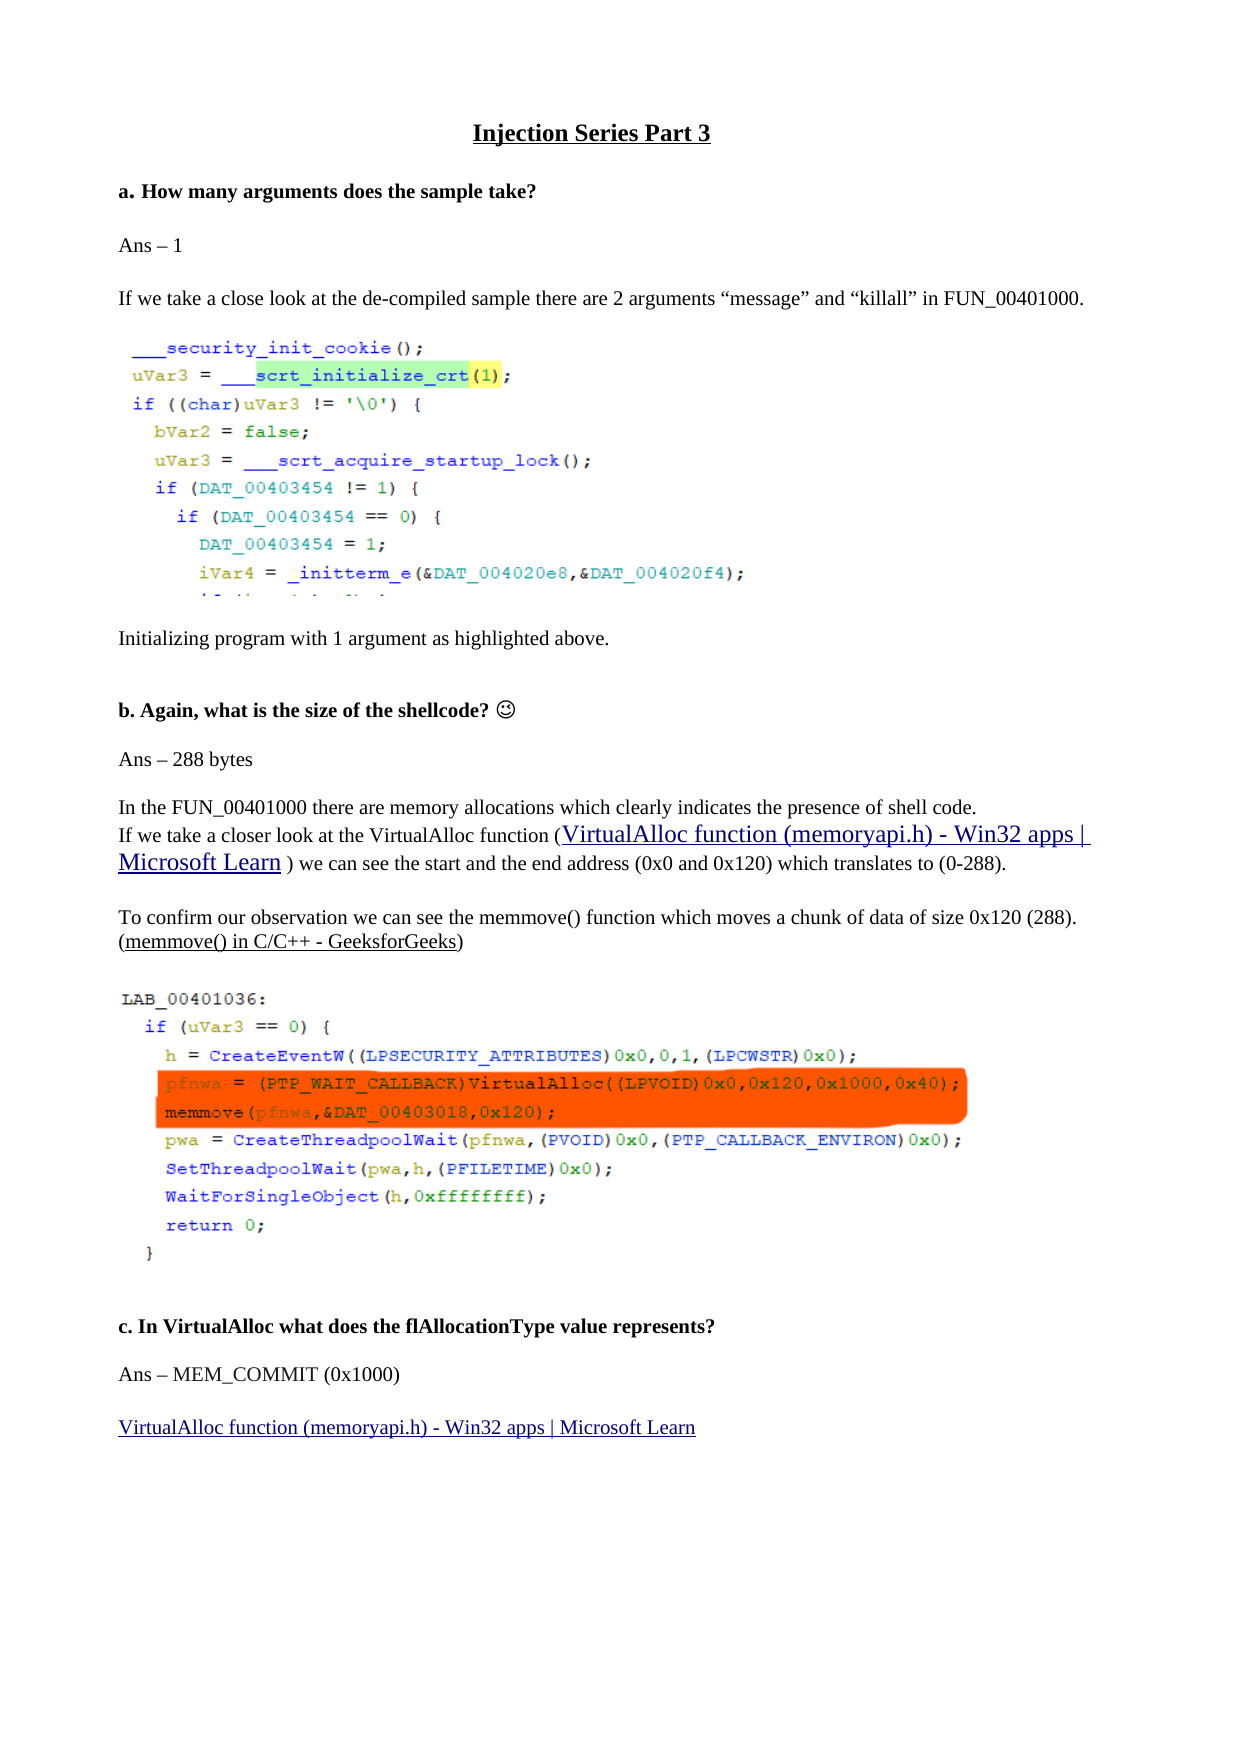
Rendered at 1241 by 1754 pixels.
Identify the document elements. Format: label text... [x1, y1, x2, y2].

picture [118, 982, 1004, 1272]
text Ans – MEM_COMMIT (0x1000) [118, 1362, 1122, 1386]
text To confirm our observation we can see the memmove() function which moves a chunk of data of size 0x120 (288). [118, 905, 1122, 929]
text VirtualAlloc function (memoryapi.h) - Win32 apps | Microsoft Learn [118, 1415, 1122, 1439]
text Injection Series Part 3 [118, 118, 1122, 147]
text In the FUN_00401000 there are memory allocations which clearly indicates the presence of shell code. [118, 795, 1122, 819]
text If we take a close look at the de-compiled sample there are 2 arguments “message” and “killall” in FUN_00401000. [118, 286, 1122, 310]
text b. Again, what is the size of the shellcode? 😉 [118, 698, 1122, 722]
text (memmove() in C/C++ - GeeksforGeeks) [118, 929, 1122, 953]
text Ans – 288 bytes [118, 747, 1122, 771]
text Ans – 1 [118, 233, 1122, 257]
picture [116, 317, 763, 596]
text c. In VirtualAlloc what does the flAllocationType value represents? [118, 1314, 1122, 1338]
text a. How many arguments does the sample take? [118, 176, 1122, 204]
text Initializing program with 1 argument as highlighted above. [118, 626, 1122, 650]
text If we take a closer look at the VirtualAlloc function (VirtualAlloc function (memoryapi.h) - Win32 apps | Microsoft Learn ) we can see the start and the end address (0x0 and 0x120) which translates to (0-288). [118, 819, 1122, 876]
